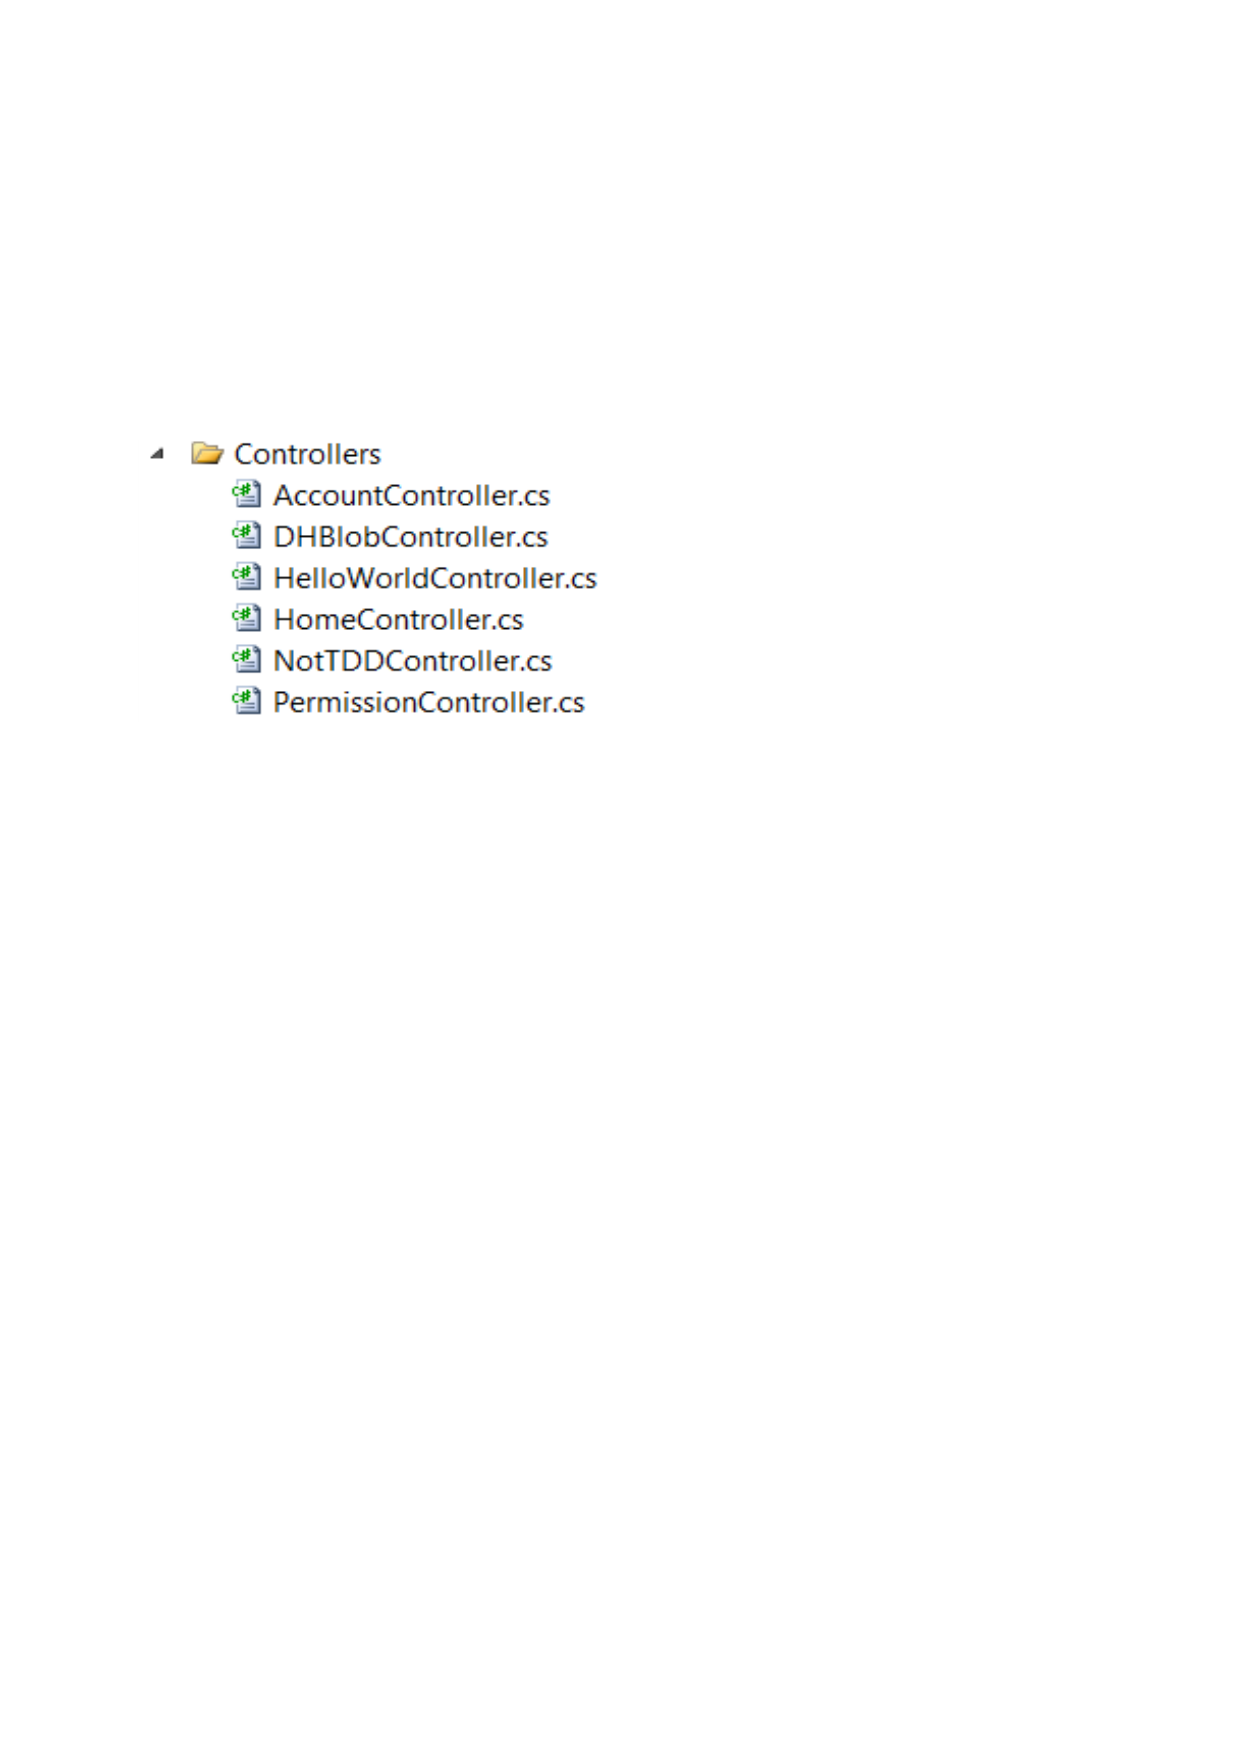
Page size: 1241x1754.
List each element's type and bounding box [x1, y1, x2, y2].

picture [137, 440, 683, 722]
